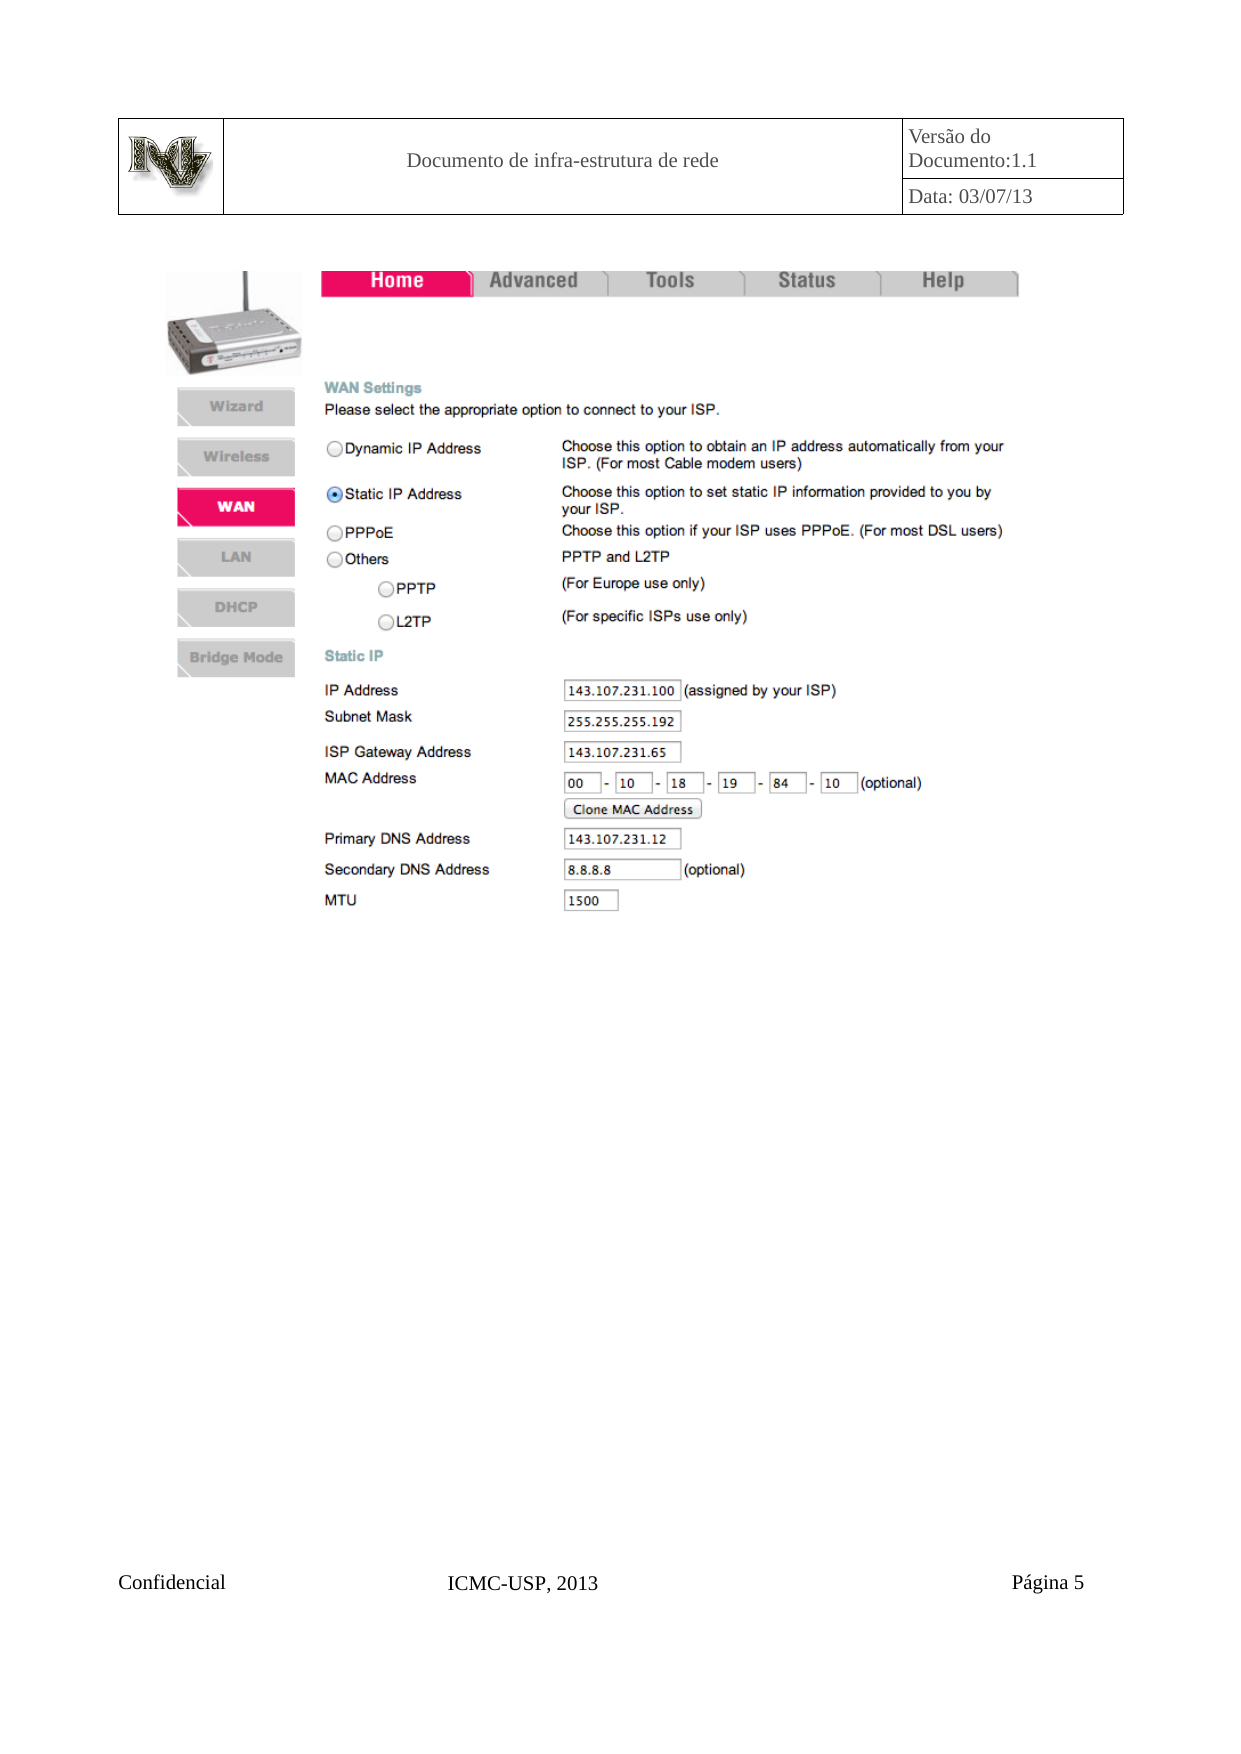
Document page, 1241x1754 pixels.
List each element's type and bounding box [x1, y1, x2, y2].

picture [123, 125, 214, 200]
picture [100, 271, 1140, 918]
